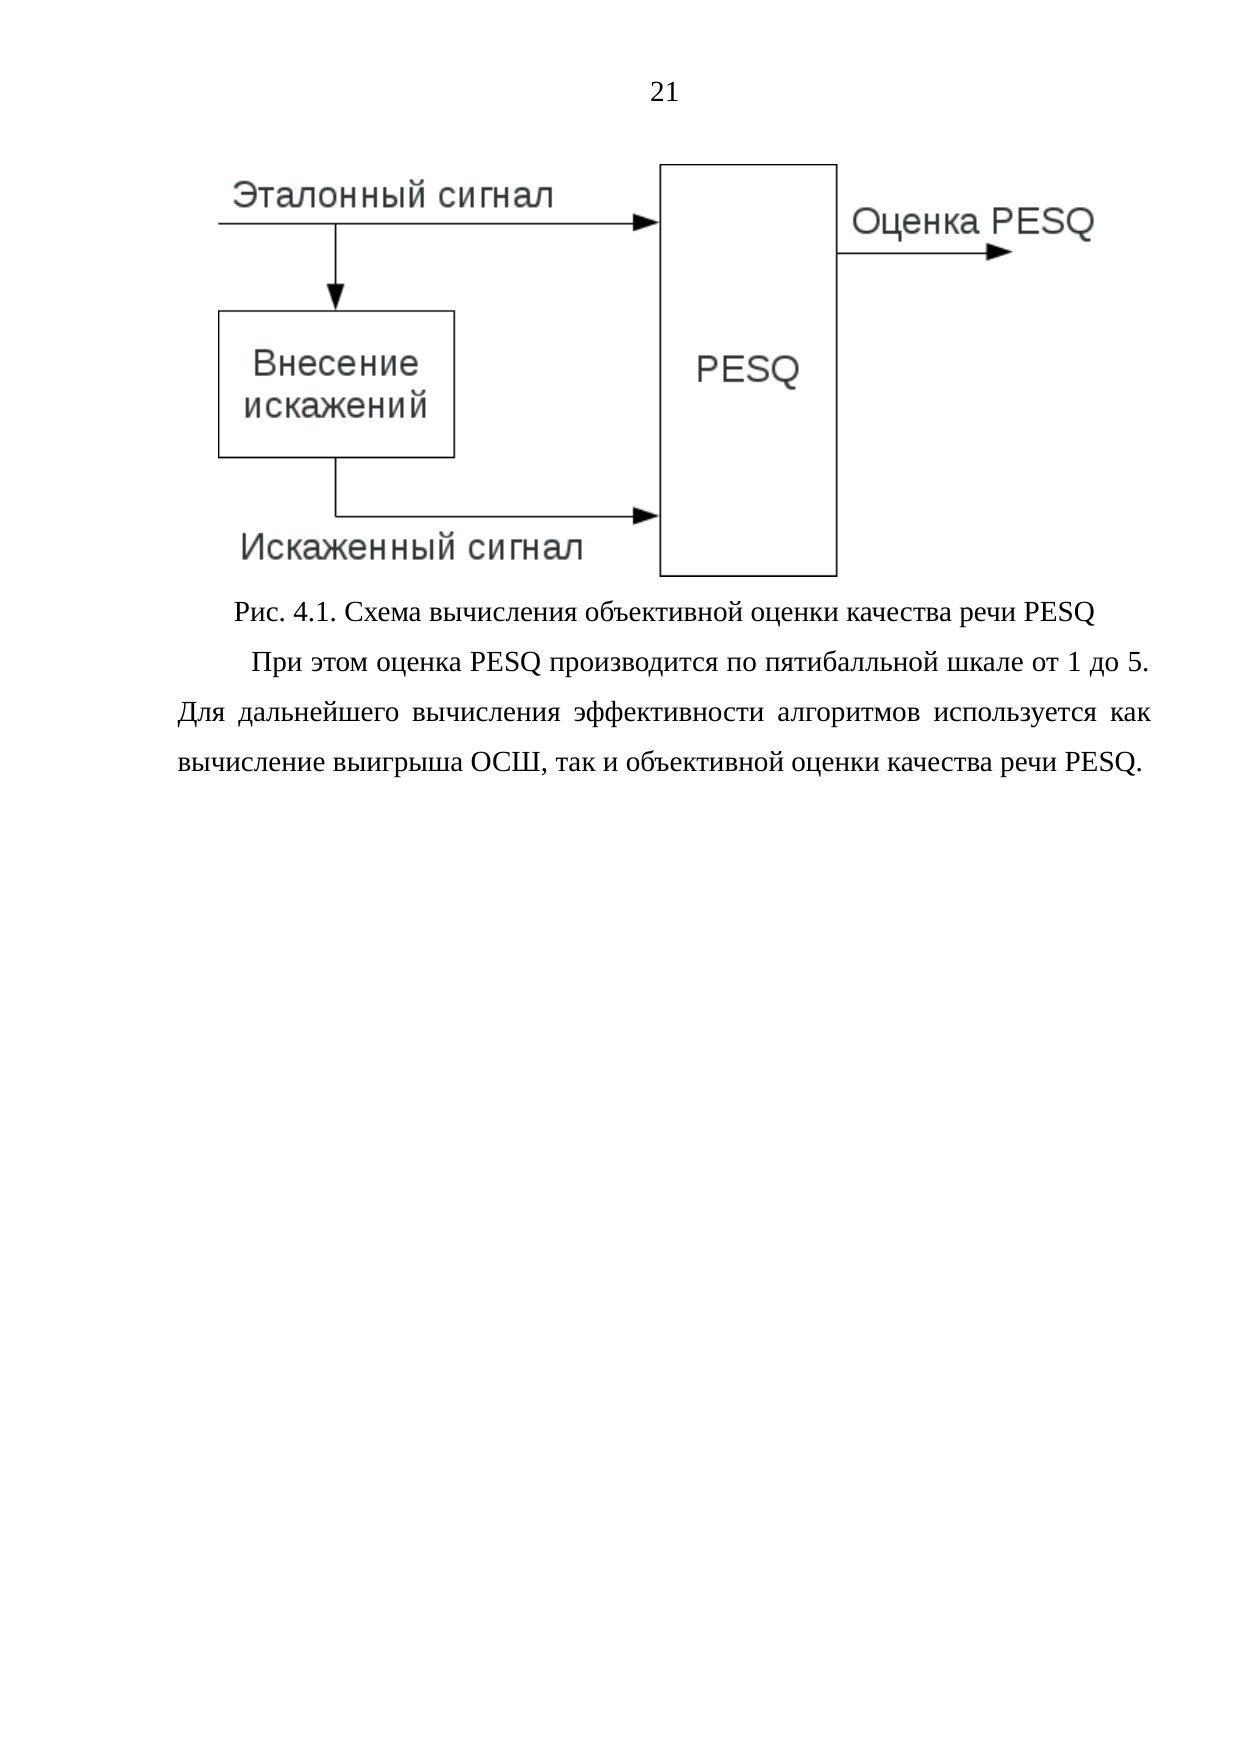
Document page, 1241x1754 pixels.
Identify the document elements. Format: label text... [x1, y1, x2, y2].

picture [218, 164, 1111, 577]
text При этом оценка PESQ производится по пятибалльной шкале от 1 до 5. Для дальнейшего вычисления эффективности алгоритмов используется как вычисление выигрыша ОСШ, так и объективной оценки качества речи PESQ. [177, 644, 1152, 778]
text Рис. 4.1. Схема вычисления объективной оценки качества речи PESQ [177, 148, 1152, 627]
